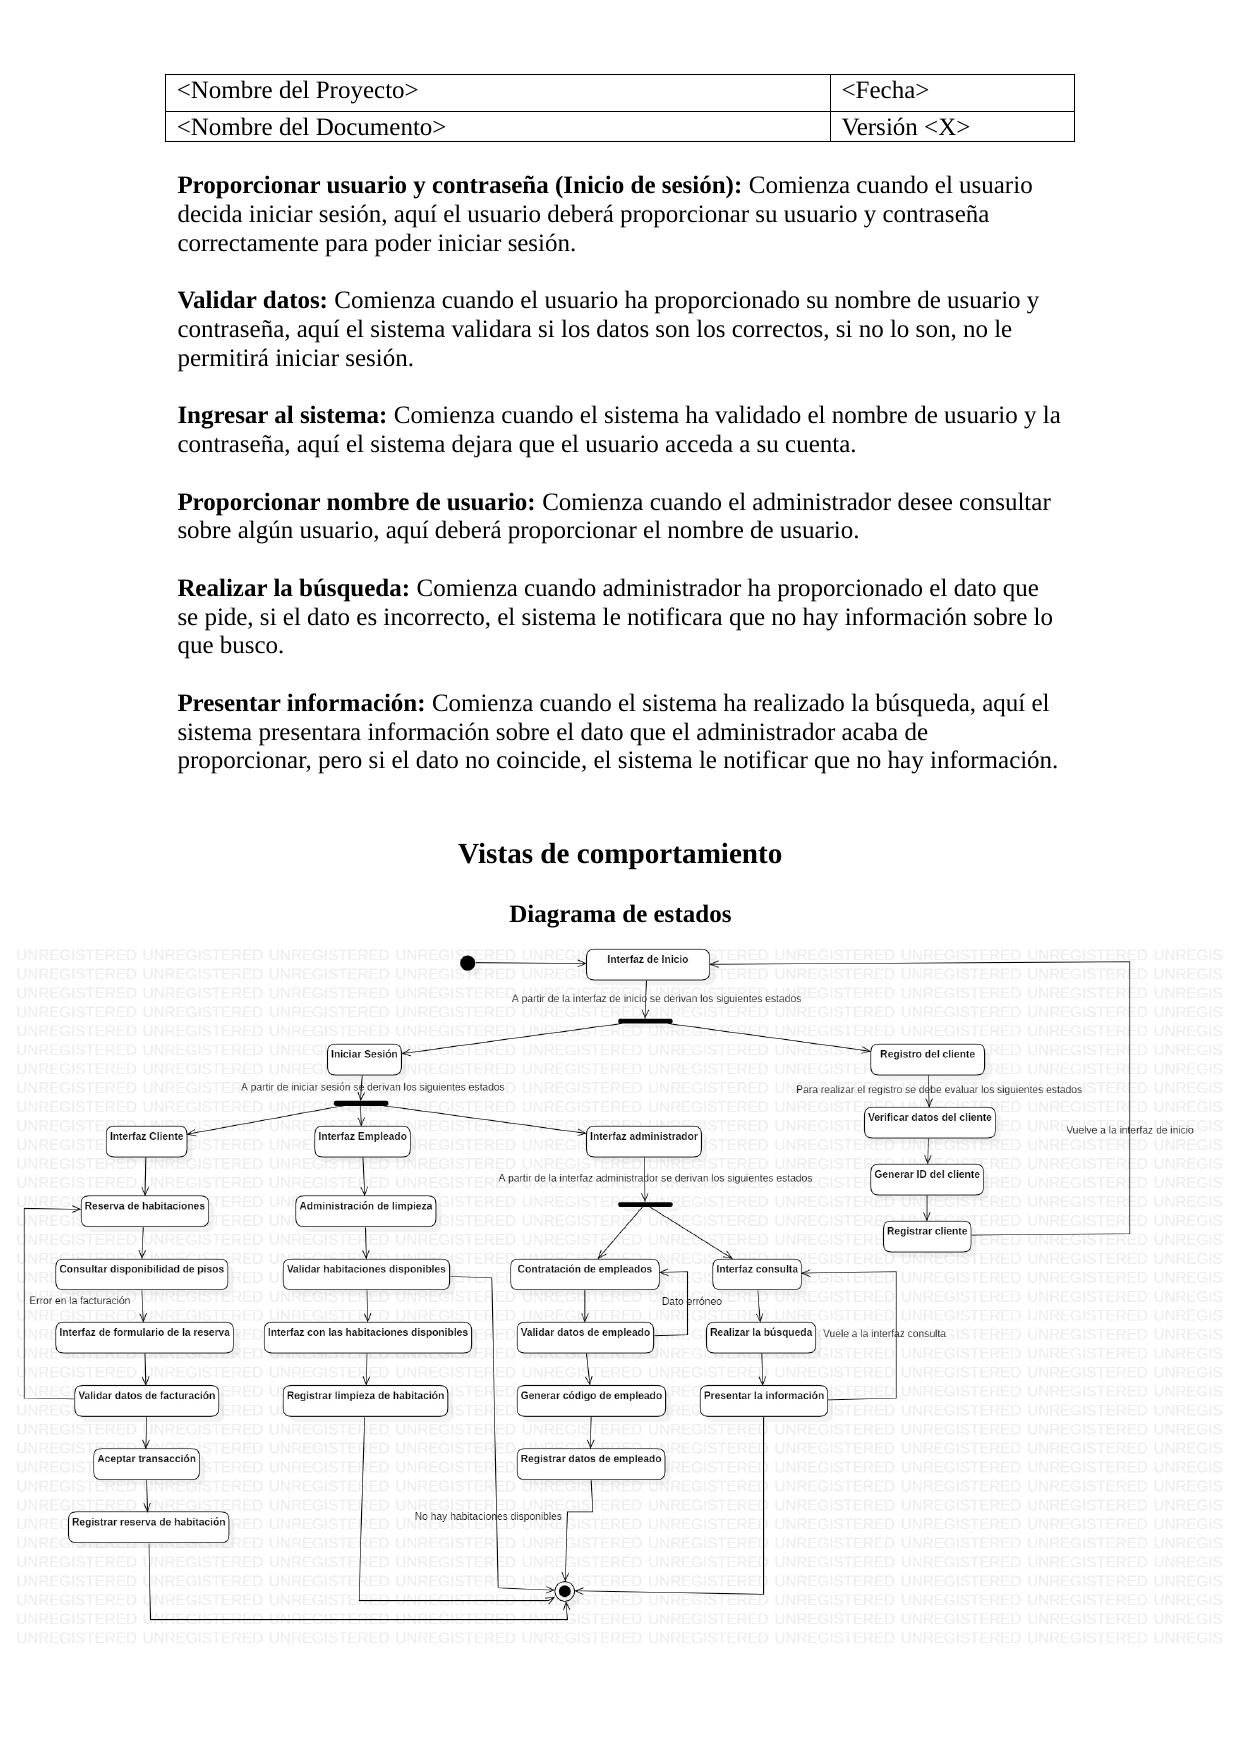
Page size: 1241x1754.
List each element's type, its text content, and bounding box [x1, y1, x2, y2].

text Proporcionar nombre de usuario: Comienza cuando el administrador desee consultar sobre algún usuario, aquí deberá proporcionar el nombre de usuario. [177, 487, 1063, 544]
text Realizar la búsqueda: Comienza cuando administrador ha proporcionado el dato que se pide, si el dato es incorrecto, el sistema le notificara que no hay información sobre lo que busco. [177, 573, 1063, 659]
subtitle Vistas de comportamiento [177, 836, 1063, 870]
text Proporcionar usuario y contraseña (Inicio de sesión): Comienza cuando el usuario decida iniciar sesión, aquí el usuario deberá proporcionar su usuario y contraseña correctamente para poder iniciar sesión. [177, 170, 1063, 257]
text Ingresar al sistema: Comienza cuando el sistema ha validado el nombre de usuario y la contraseña, aquí el sistema dejara que el usuario acceda a su cuenta. [177, 400, 1063, 458]
text Validar datos: Comienza cuando el usuario ha proporcionado su nombre de usuario y contraseña, aquí el sistema validara si los datos son los correctos, si no lo son, no le permitirá iniciar sesión. [177, 285, 1063, 372]
text Diagrama de estados [177, 899, 1063, 927]
text Presentar información: Comienza cuando el sistema ha realizado la búsqueda, aquí el sistema presentara información sobre el dato que el administrador acaba de proporcionar, pero si el dato no coincide, el sistema le notificar que no hay información. [177, 688, 1063, 774]
